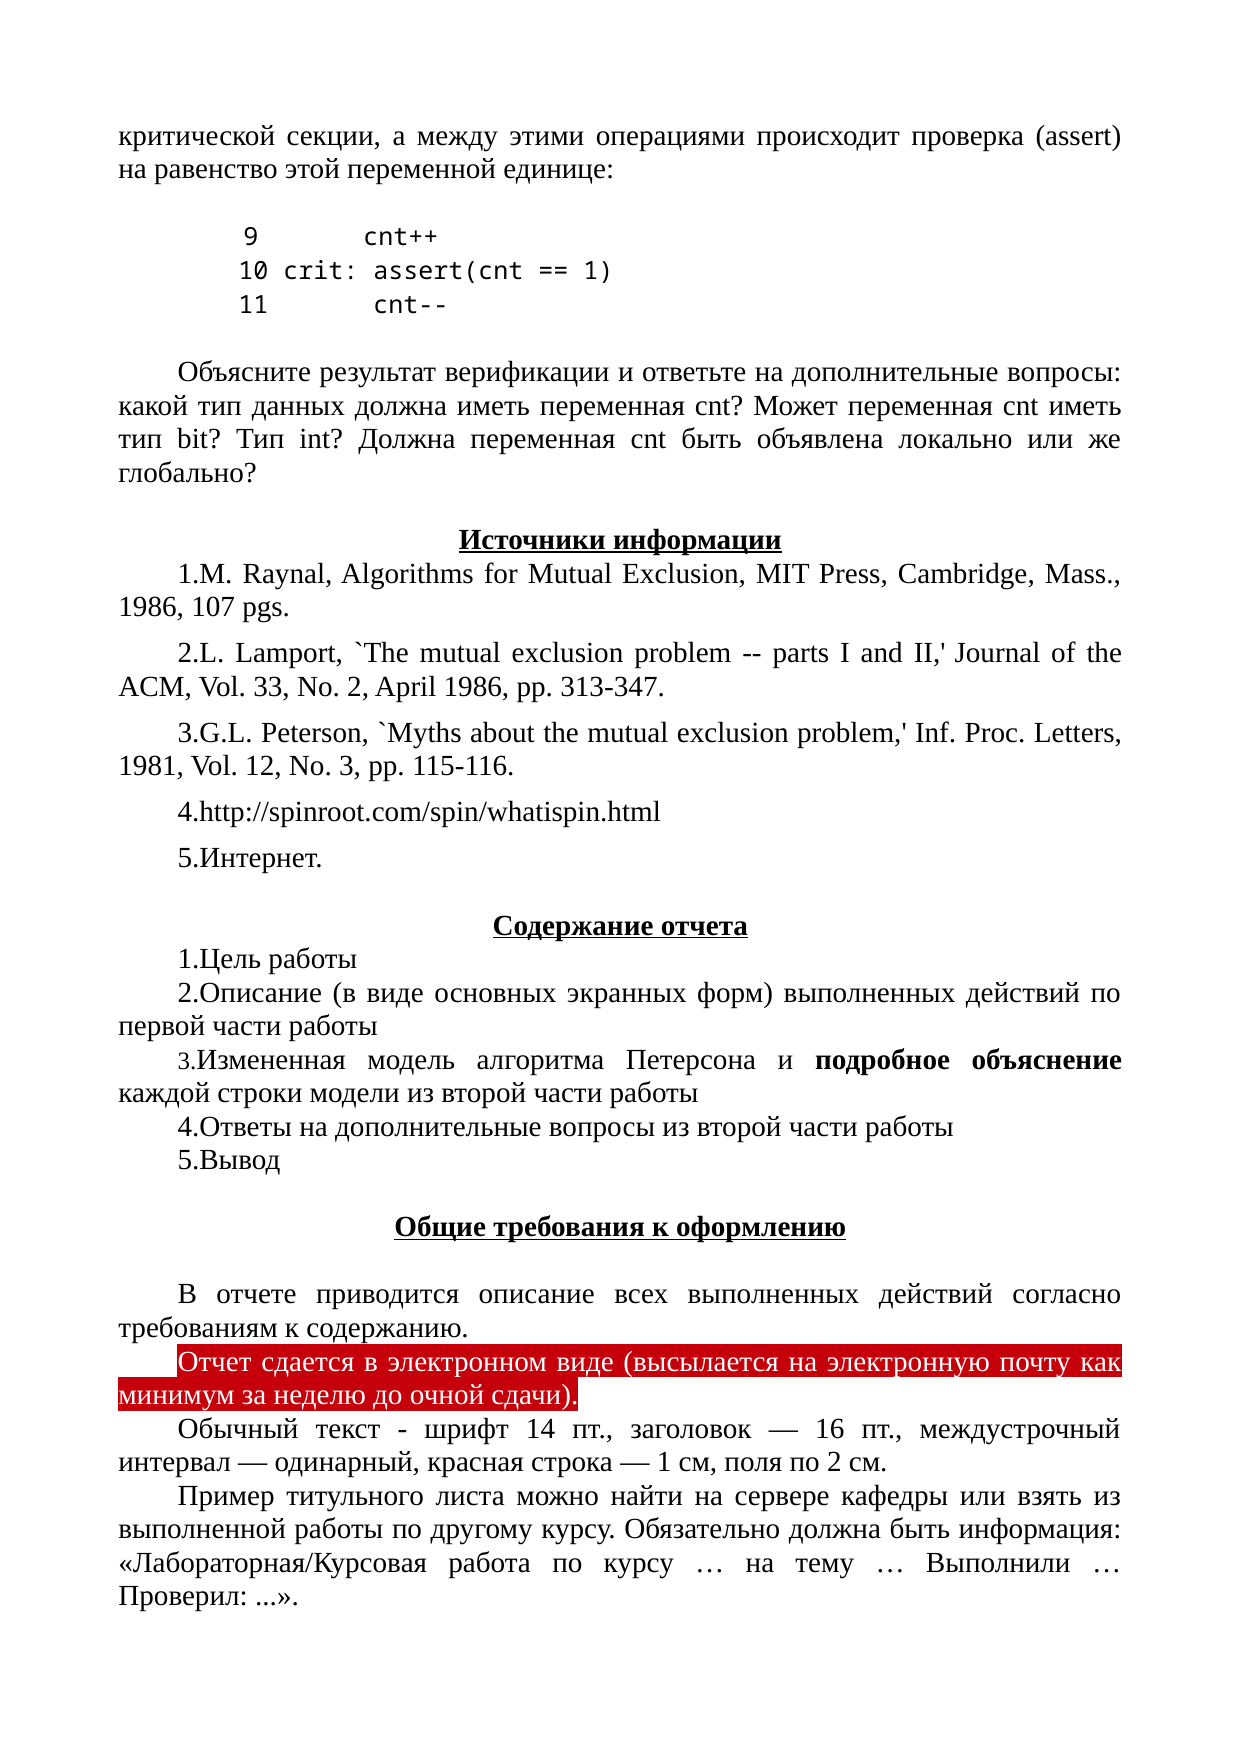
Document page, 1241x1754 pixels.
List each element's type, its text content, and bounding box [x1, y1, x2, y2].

list G.L. Peterson, `Myths about the mutual exclusion problem,' Inf. Proc. Letters, 1981, Vol. 12, No. 3, pp. 115-116. [118, 715, 1122, 782]
list Интернет. [118, 841, 1122, 874]
text В отчете приводится описание всех выполненных действий согласно требованиям к содержанию. [118, 1277, 1122, 1344]
list Цель работы [118, 941, 1122, 975]
list M. Raynal, Algorithms for Mutual Exclusion, MIT Press, Cambridge, Mass., 1986, 107 pgs. [118, 556, 1122, 623]
text 9 cnt++ [118, 219, 1122, 253]
list Измененная модель алгоритма Петерсона и подробное объяснение каждой строки модели из второй части работы [118, 1042, 1122, 1109]
list http://spinroot.com/spin/whatispin.html [118, 794, 1122, 828]
text Источники информации [118, 522, 1122, 556]
list Ответы на дополнительные вопросы из второй части работы [118, 1109, 1122, 1142]
list Вывод [118, 1142, 1122, 1176]
text Объясните результат верификации и ответьте на дополнительные вопросы: какой тип данных должна иметь переменная cnt? Может переменная cnt иметь тип bit? Тип int? Должна переменная cnt быть объявлена локально или же глобально? [118, 354, 1122, 489]
text Общие требования к оформлению [118, 1209, 1122, 1243]
text критической секции, а между этими операциями происходит проверка (assert) на равенство этой переменной единице: [118, 118, 1122, 185]
text 11 cnt-- [118, 287, 1122, 321]
text Содержание отчета [118, 908, 1122, 941]
text 10 crit: assert(cnt == 1) [118, 253, 1122, 287]
text Обычный текст - шрифт 14 пт., заголовок — 16 пт., междустрочный интервал — одинарный, красная строка — 1 см, поля по 2 см. [118, 1411, 1122, 1478]
list L. Lamport, `The mutual exclusion problem -- parts I and II,' Journal of the ACM, Vol. 33, No. 2, April 1986, pp. 313-347. [118, 635, 1122, 702]
list Описание (в виде основных экранных форм) выполненных действий по первой части работы [118, 975, 1122, 1042]
text Отчет сдается в электронном виде (высылается на электронную почту как минимум за неделю до очной сдачи). [118, 1344, 1122, 1411]
text Пример титульного листа можно найти на сервере кафедры или взять из выполненной работы по другому курсу. Обязательно должна быть информация: «Лабораторная/Курсовая работа по курсу … на тему … Выполнили … Проверил: ...». [118, 1478, 1122, 1612]
